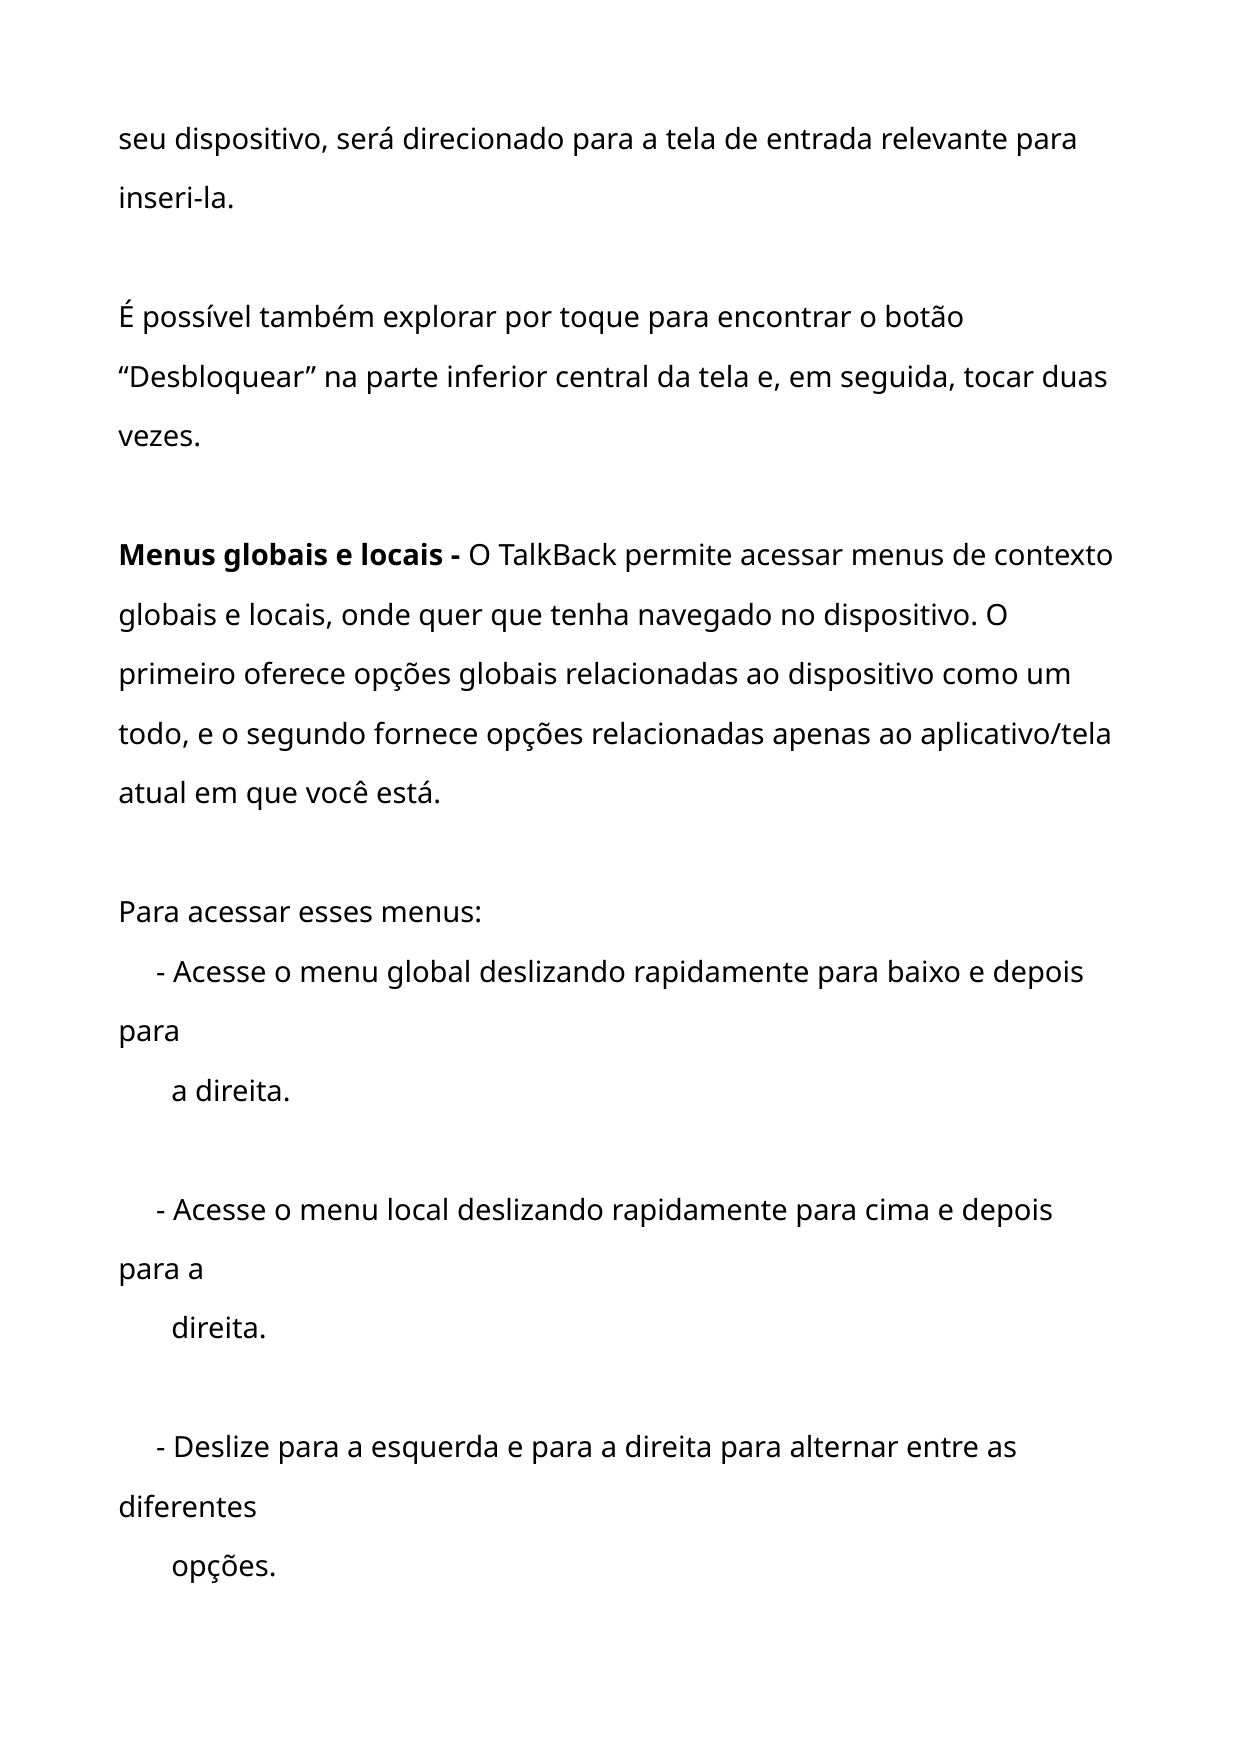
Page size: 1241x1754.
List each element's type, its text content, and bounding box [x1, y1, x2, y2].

text seu dispositivo, será direcionado para a tela de entrada relevante para inseri-la. [118, 118, 1122, 217]
text opções. [118, 1546, 1122, 1585]
text Para acessar esses menus: [118, 891, 1122, 931]
text a direita. [118, 1070, 1122, 1109]
text É possível também explorar por toque para encontrar o botão “Desbloquear” na parte inferior central da tela e, em seguida, tocar duas vezes. [118, 297, 1122, 455]
text - Deslize para a esquerda e para a direita para alternar entre as diferentes [118, 1427, 1122, 1526]
text - Acesse o menu local deslizando rapidamente para cima e depois para a [118, 1189, 1122, 1288]
text Menus globais e locais - O TalkBack permite acessar menus de contexto globais e locais, onde quer que tenha navegado no dispositivo. O primeiro oferece opções globais relacionadas ao dispositivo como um todo, e o segundo fornece opções relacionadas apenas ao aplicativo/tela atual em que você está. [118, 534, 1122, 812]
text direita. [118, 1308, 1122, 1347]
text - Acesse o menu global deslizando rapidamente para baixo e depois para [118, 951, 1122, 1050]
